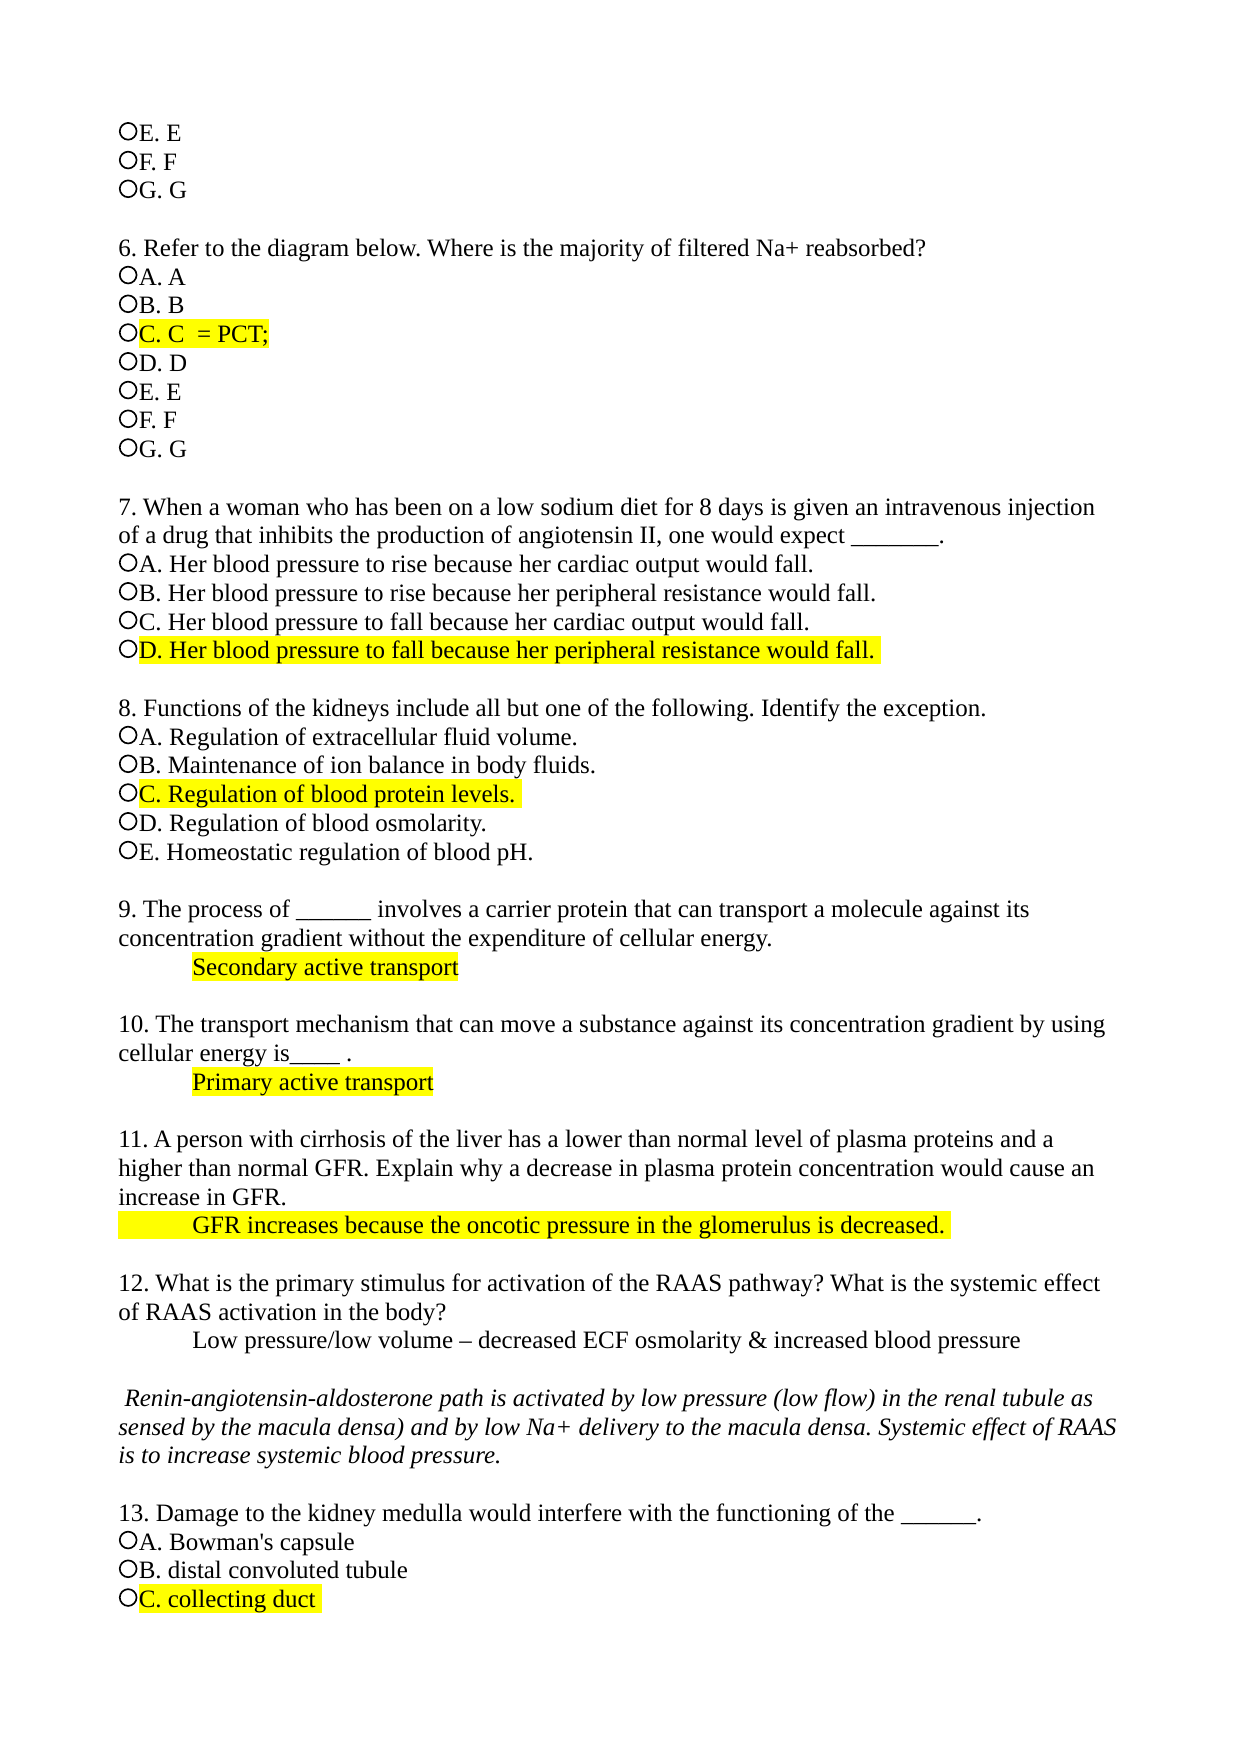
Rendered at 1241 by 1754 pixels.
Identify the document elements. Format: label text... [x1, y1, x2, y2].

text C. collecting duct [118, 1584, 1122, 1613]
text E. E [118, 377, 1122, 406]
text A. Regulation of extracellular fluid volume. [118, 722, 1122, 751]
text 11. A person with cirrhosis of the liver has a lower than normal level of plasma proteins and a higher than normal GFR. Explain why a decrease in plasma protein concentration would cause an increase in GFR. [118, 1124, 1122, 1211]
text E. Homeostatic regulation of blood pH. [118, 837, 1122, 866]
text 9. The process of ______ involves a carrier protein that can transport a molecule against its concentration gradient without the expenditure of cellular energy. [118, 894, 1122, 952]
text C. C = PCT; [118, 319, 1122, 348]
text GFR increases because the oncotic pressure in the glomerulus is decreased. [118, 1211, 1122, 1239]
text B. Her blood pressure to rise because her peripheral resistance would fall. [118, 578, 1122, 607]
text 12. What is the primary stimulus for activation of the RAAS pathway? What is the systemic effect of RAAS activation in the body? [118, 1268, 1122, 1326]
text 13. Damage to the kidney medulla would interfere with the functioning of the ______. [118, 1498, 1122, 1527]
text D. D [118, 348, 1122, 377]
text D. Her blood pressure to fall because her peripheral resistance would fall. [118, 636, 1122, 664]
text A. Her blood pressure to rise because her cardiac output would fall. [118, 549, 1122, 578]
text 8. Functions of the kidneys include all but one of the following. Identify the exception. [118, 693, 1122, 722]
text Primary active transport [118, 1067, 1122, 1096]
text F. F [118, 147, 1122, 176]
text D. Regulation of blood osmolarity. [118, 808, 1122, 837]
text E. E [118, 118, 1122, 147]
text A. A [118, 262, 1122, 291]
text B. B [118, 291, 1122, 319]
text 7. When a woman who has been on a low sodium diet for 8 days is given an intravenous injection of a drug that inhibits the production of angiotensin II, one would expect _______. [118, 492, 1122, 549]
text Secondary active transport [118, 952, 1122, 981]
text G. G [118, 176, 1122, 204]
text C. Regulation of blood protein levels. [118, 779, 1122, 808]
text B. distal convoluted tubule [118, 1556, 1122, 1584]
text 6. Refer to the diagram below. Where is the majority of filtered Na+ reabsorbed? [118, 233, 1122, 262]
text B. Maintenance of ion balance in body fluids. [118, 751, 1122, 779]
text Renin-angiotensin-aldosterone path is activated by low pressure (low flow) in the renal tubule as sensed by the macula densa) and by low Na+ delivery to the macula densa. Systemic effect of RAAS is to increase systemic blood pressure. [118, 1383, 1122, 1469]
text G. G [118, 434, 1122, 463]
text A. Bowman's capsule [118, 1527, 1122, 1556]
text F. F [118, 406, 1122, 434]
text C. Her blood pressure to fall because her cardiac output would fall. [118, 607, 1122, 636]
text 10. The transport mechanism that can move a substance against its concentration gradient by using cellular energy is____ . [118, 1009, 1122, 1067]
text Low pressure/low volume – decreased ECF osmolarity & increased blood pressure [118, 1326, 1122, 1354]
